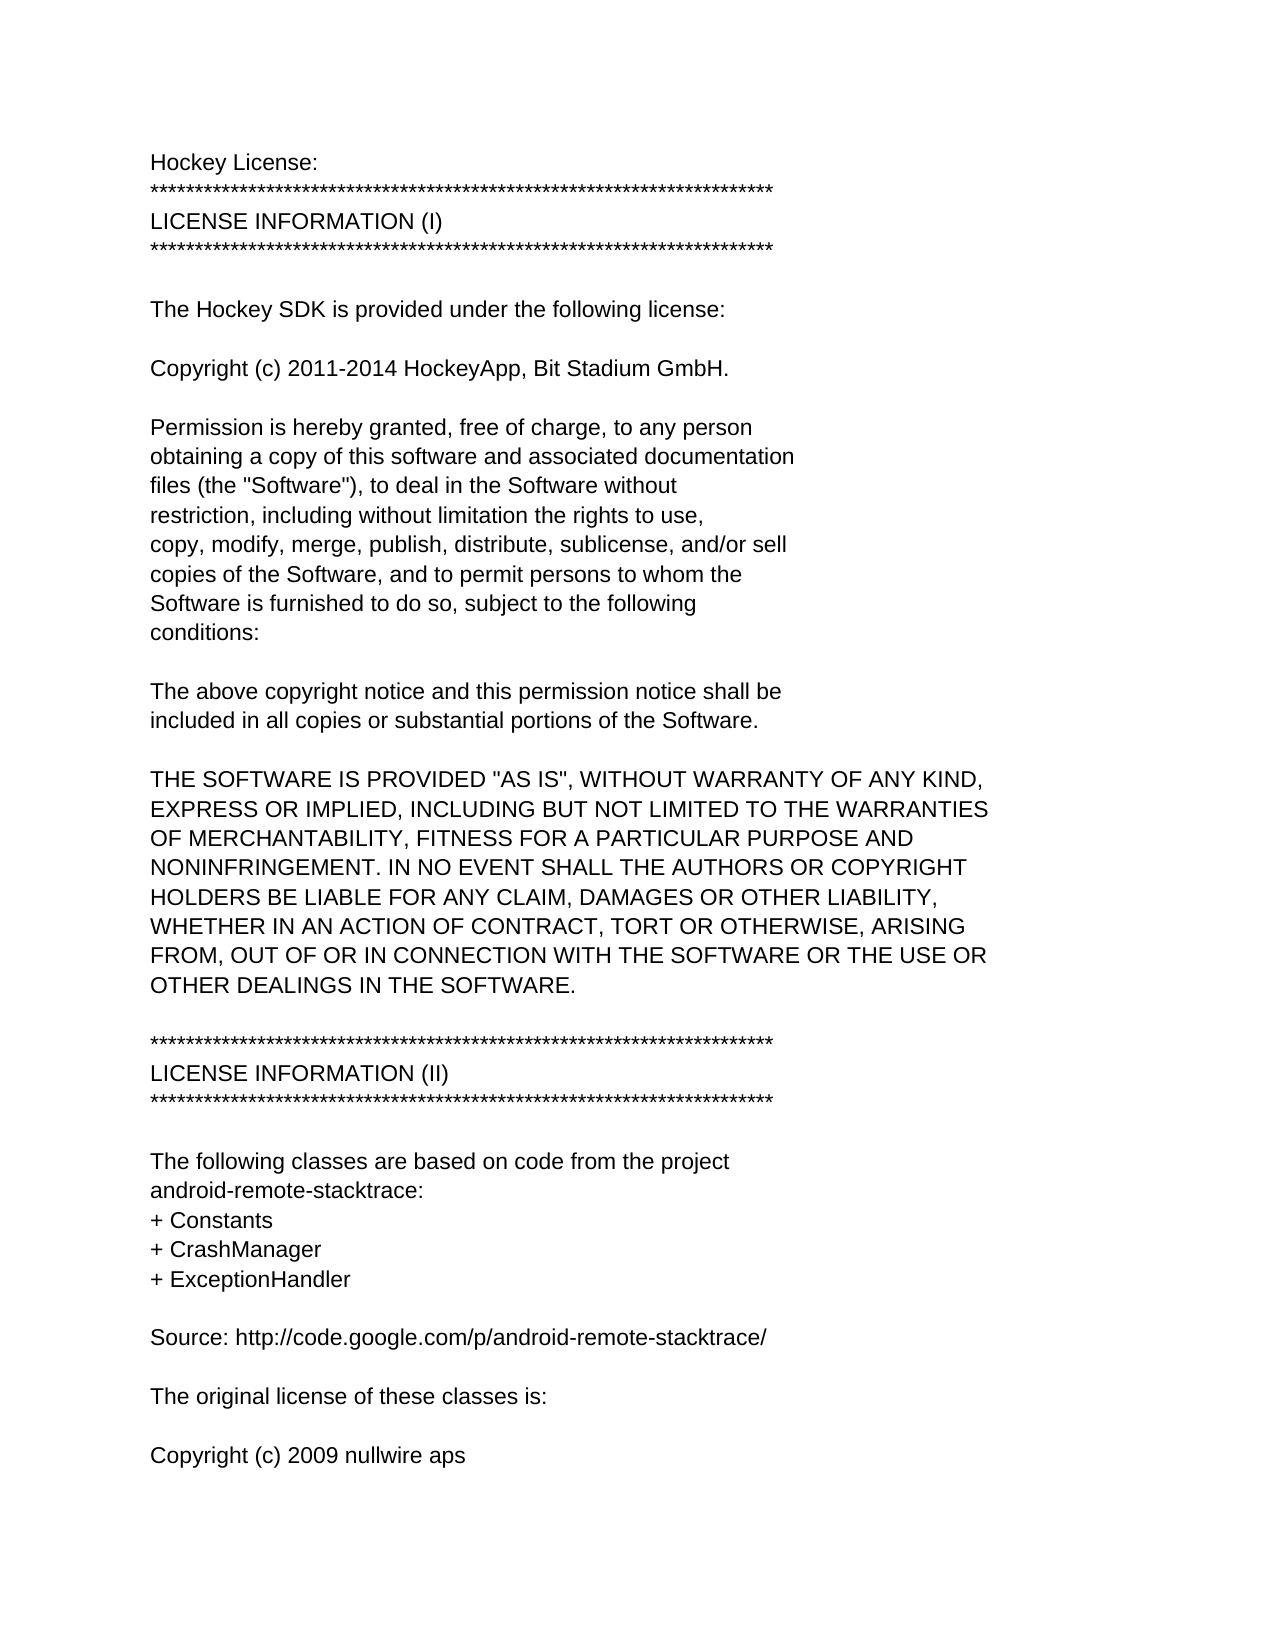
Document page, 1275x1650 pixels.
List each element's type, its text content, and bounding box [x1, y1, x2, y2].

text The above copyright notice and this permission notice shall be [150, 679, 1125, 704]
text Source: http://code.google.com/p/android-remote-stacktrace/ [150, 1325, 1125, 1351]
text + ExceptionHandler [150, 1266, 1125, 1292]
text OF MERCHANTABILITY, FITNESS FOR A PARTICULAR PURPOSE AND [150, 826, 1125, 851]
text Copyright (c) 2011-2014 HockeyApp, Bit Stadium GmbH. [150, 356, 1125, 381]
text copy, modify, merge, publish, distribute, sublicense, and/or sell [150, 532, 1125, 557]
text Hockey License: [150, 150, 1125, 176]
text Software is furnished to do so, subject to the following [150, 591, 1125, 616]
text included in all copies or substantial portions of the Software. [150, 708, 1125, 734]
text obtaining a copy of this software and associated documentation [150, 444, 1125, 469]
text FROM, OUT OF OR IN CONNECTION WITH THE SOFTWARE OR THE USE OR [150, 943, 1125, 969]
text + Constants [150, 1207, 1125, 1233]
text ********************************************************************** [150, 238, 1125, 264]
text EXPRESS OR IMPLIED, INCLUDING BUT NOT LIMITED TO THE WARRANTIES [150, 796, 1125, 822]
text WHETHER IN AN ACTION OF CONTRACT, TORT OR OTHERWISE, ARISING [150, 914, 1125, 939]
text Copyright (c) 2009 nullwire aps [150, 1442, 1125, 1468]
text NONINFRINGEMENT. IN NO EVENT SHALL THE AUTHORS OR COPYRIGHT [150, 855, 1125, 881]
text restriction, including without limitation the rights to use, [150, 502, 1125, 528]
text copies of the Software, and to permit persons to whom the [150, 561, 1125, 587]
text ********************************************************************** [150, 1090, 1125, 1116]
text android-remote-stacktrace: [150, 1178, 1125, 1204]
text Permission is hereby granted, free of charge, to any person [150, 414, 1125, 440]
text The original license of these classes is: [150, 1384, 1125, 1409]
text conditions: [150, 620, 1125, 646]
text OTHER DEALINGS IN THE SOFTWARE. [150, 972, 1125, 998]
text LICENSE INFORMATION (I) [150, 209, 1125, 234]
text + CrashManager [150, 1237, 1125, 1262]
text LICENSE INFORMATION (II) [150, 1061, 1125, 1086]
text ********************************************************************** [150, 1031, 1125, 1057]
text The following classes are based on code from the project [150, 1149, 1125, 1174]
text The Hockey SDK is provided under the following license: [150, 297, 1125, 322]
text files (the "Software"), to deal in the Software without [150, 473, 1125, 499]
text HOLDERS BE LIABLE FOR ANY CLAIM, DAMAGES OR OTHER LIABILITY, [150, 884, 1125, 910]
text ********************************************************************** [150, 179, 1125, 205]
text THE SOFTWARE IS PROVIDED "AS IS", WITHOUT WARRANTY OF ANY KIND, [150, 767, 1125, 792]
